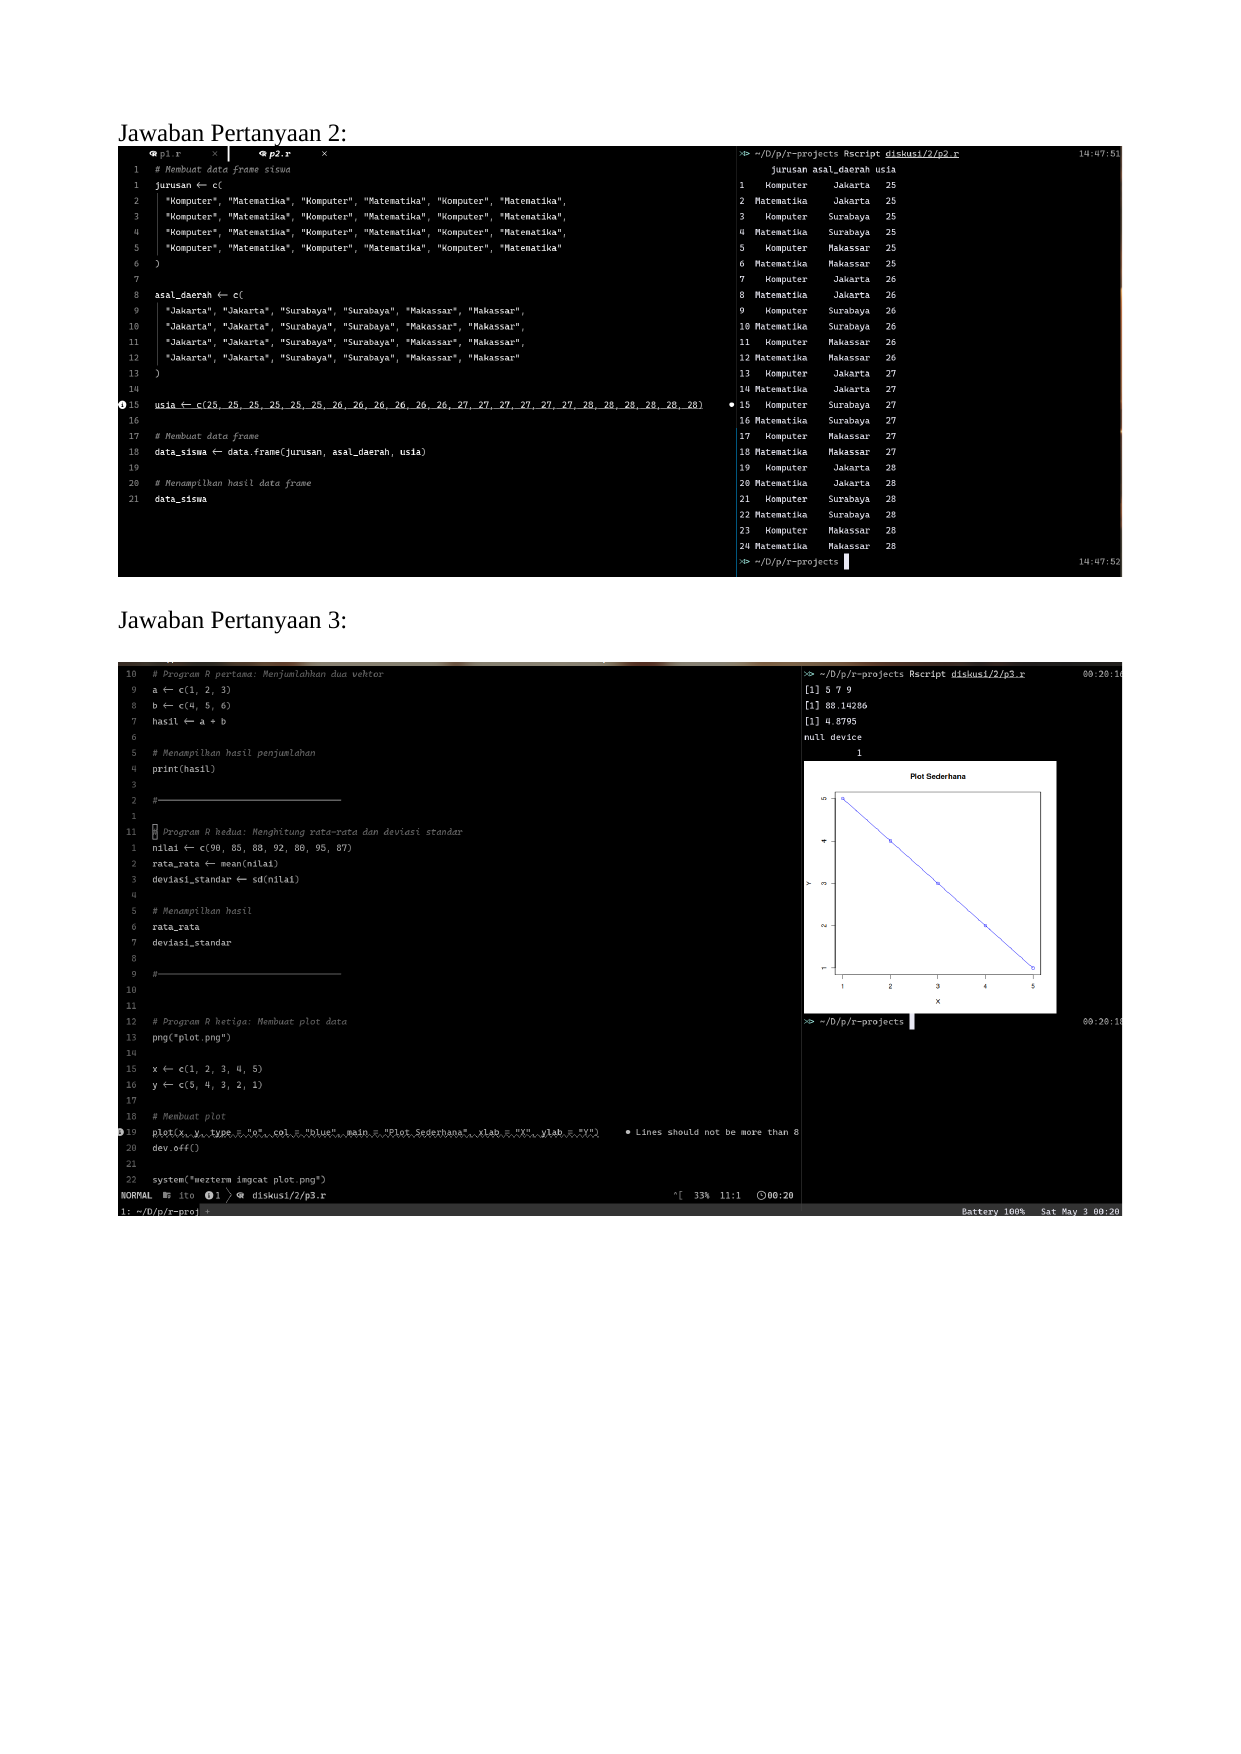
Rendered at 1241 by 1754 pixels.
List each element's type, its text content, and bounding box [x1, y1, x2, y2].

picture [118, 662, 1123, 1216]
picture [118, 146, 1123, 577]
text Jawaban Pertanyaan 3: [118, 577, 1122, 634]
text Jawaban Pertanyaan 2: [118, 118, 1122, 146]
